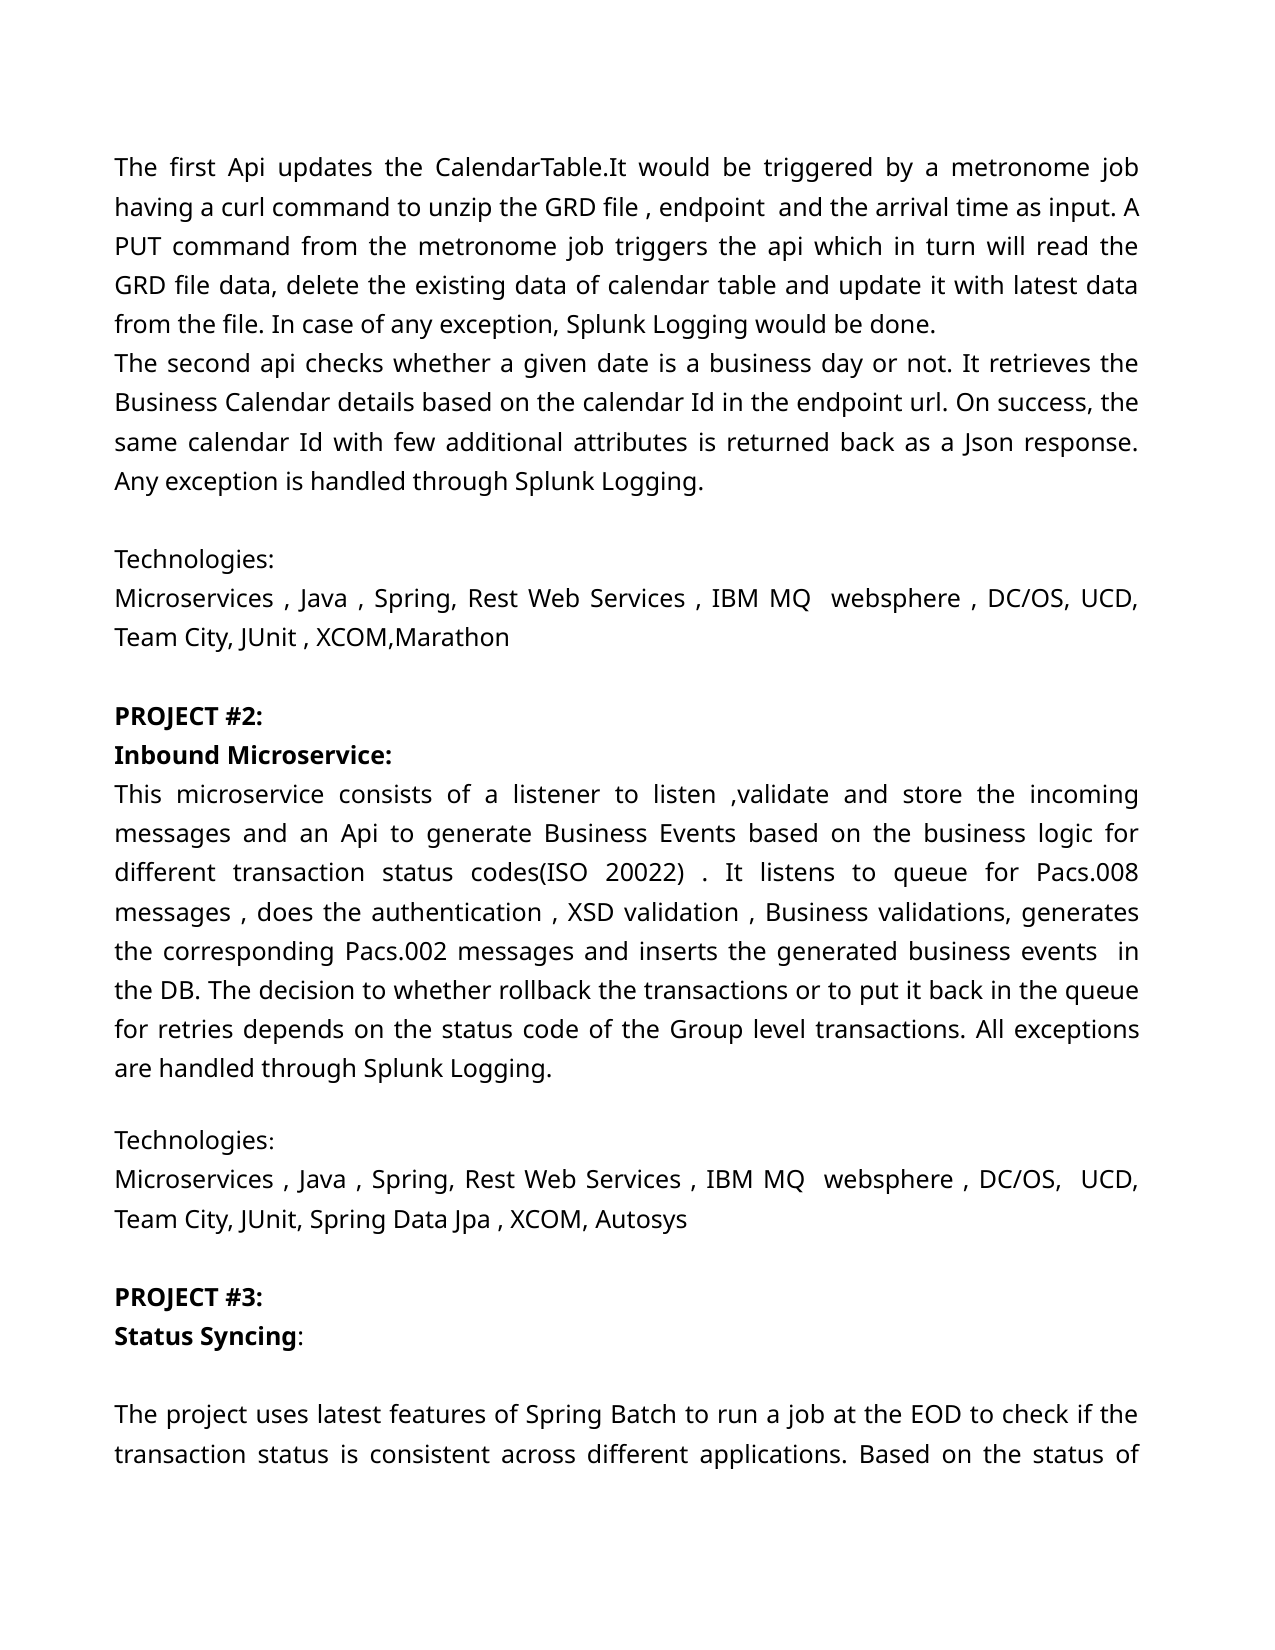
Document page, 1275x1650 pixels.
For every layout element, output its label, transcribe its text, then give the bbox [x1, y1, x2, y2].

text Technologies: [114, 1123, 1141, 1157]
text Status Syncing: [114, 1319, 1141, 1353]
text This microservice consists of a listener to listen ,validate and store the incoming messages and an Api to generate Business Events based on the business logic for different transaction status codes(ISO 20022) . It listens to queue for Pacs.008 messages , does the authentication , XSD validation , Business validations, generates the corresponding Pacs.002 messages and inserts the generated business events in the DB. The decision to whether rollback the transactions or to put it back in the queue for retries depends on the status code of the Group level transactions. All exceptions are handled through Splunk Logging. [114, 777, 1141, 1085]
text PROJECT #3: [114, 1280, 1141, 1314]
text Microservices , Java , Spring, Rest Web Services , IBM MQ websphere , DC/OS, UCD, Team City, JUnit, Spring Data Jpa , XCOM, Autosys [114, 1162, 1141, 1235]
text Technologies: [114, 542, 1141, 576]
text Inbound Microservice: [114, 737, 1141, 772]
text Microservices , Java , Spring, Rest Web Services , IBM MQ websphere , DC/OS, UCD, Team City, JUnit , XCOM,Marathon [114, 581, 1141, 654]
text The second api checks whether a given date is a business day or not. It retrieves the Business Calendar details based on the calendar Id in the endpoint url. On success, the same calendar Id with few additional attributes is returned back as a Json response. Any exception is handled through Splunk Logging. [114, 346, 1141, 497]
text PROJECT #2: [114, 698, 1141, 732]
text The project uses latest features of Spring Batch to run a job at the EOD to check if the transaction status is consistent across different applications. Based on the status of [114, 1397, 1141, 1470]
text The first Api updates the CalendarTable.It would be triggered by a metronome job having a curl command to unzip the GRD file , endpoint and the arrival time as input. A PUT command from the metronome job triggers the api which in turn will read the GRD file data, delete the existing data of calendar table and update it with latest data from the file. In case of any exception, Splunk Logging would be done. [114, 150, 1141, 341]
